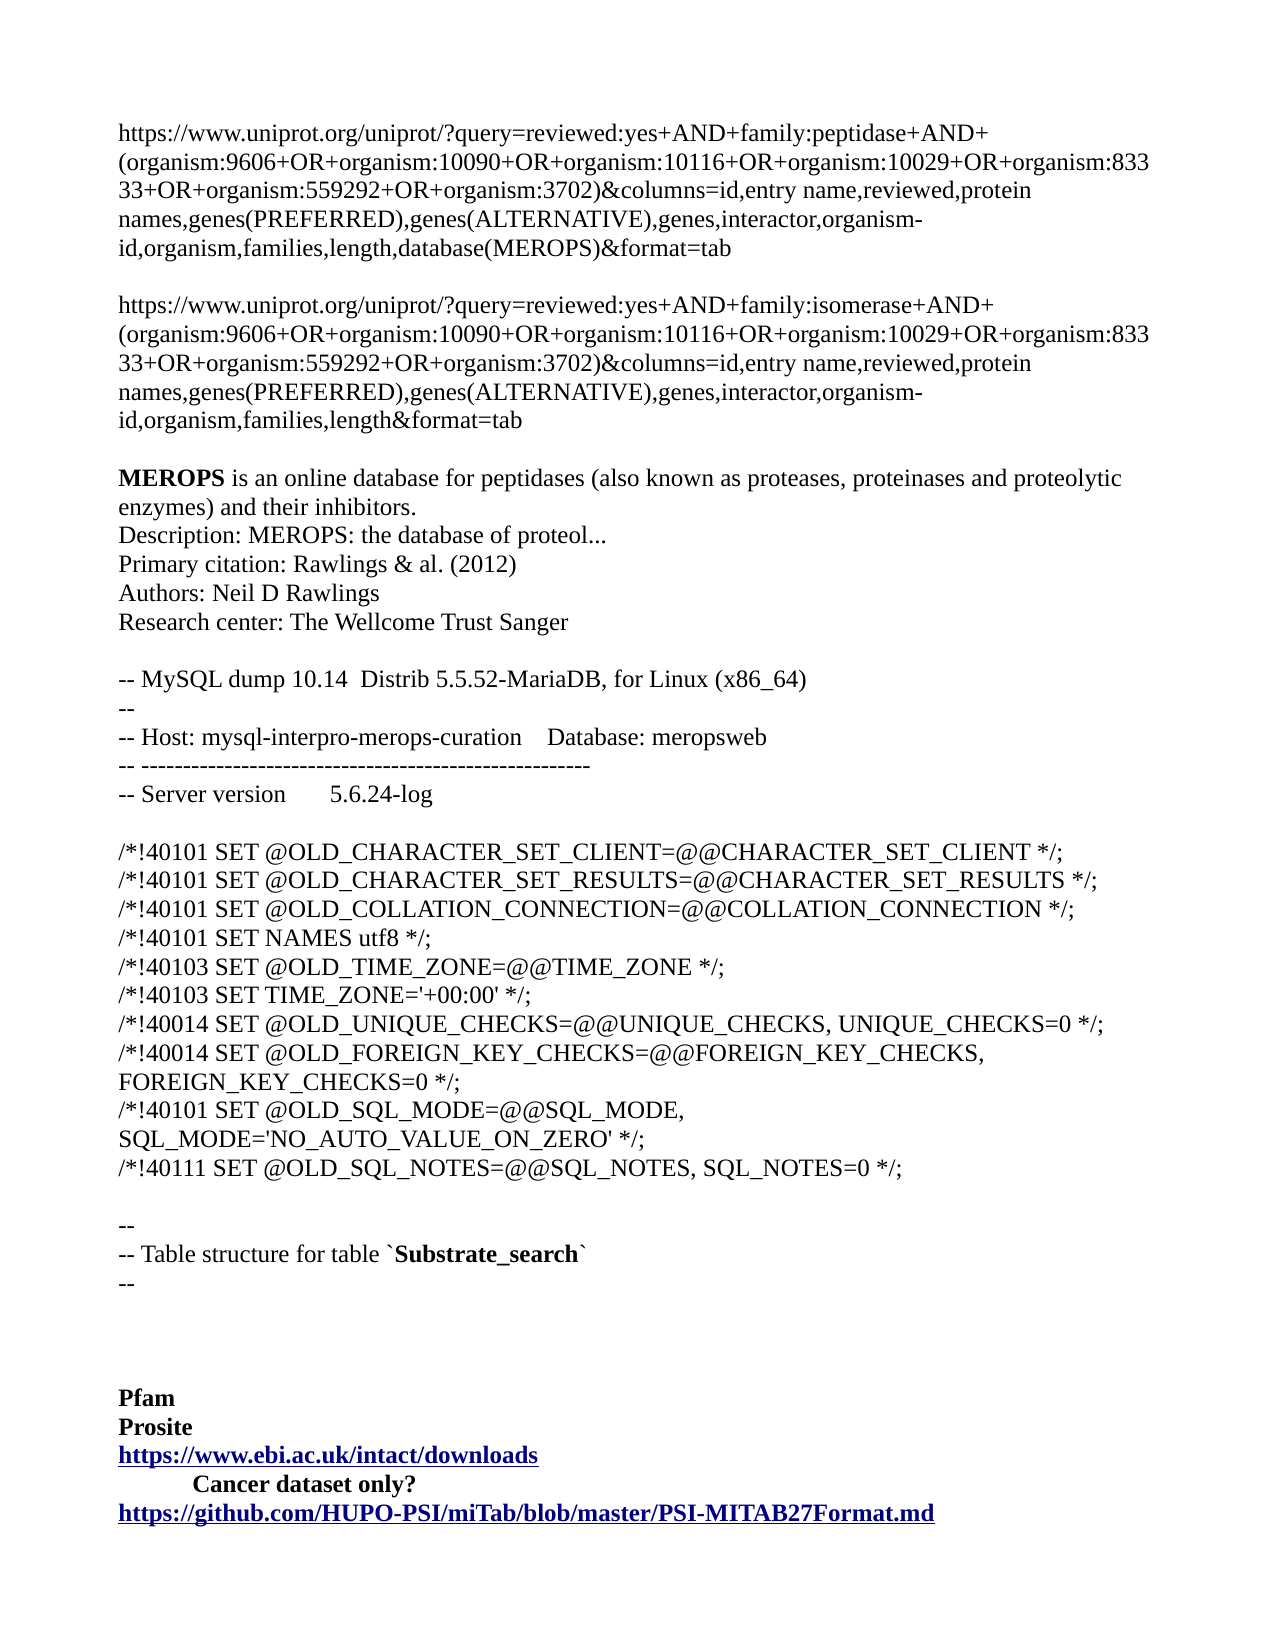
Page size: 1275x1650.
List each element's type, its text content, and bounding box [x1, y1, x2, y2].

text https://www.uniprot.org/uniprot/?query=reviewed:yes+AND+family:peptidase+AND+(organism:9606+OR+organism:10090+OR+organism:10116+OR+organism:10029+OR+organism:83333+OR+organism:559292+OR+organism:3702)&columns=id,entry name,reviewed,protein names,genes(PREFERRED),genes(ALTERNATIVE),genes,interactor,organism-id,organism,families,length,database(MEROPS)&format=tab [118, 118, 1157, 262]
text Primary citation: Rawlings & al. (2012) [118, 549, 1157, 578]
text /*!40101 SET @OLD_COLLATION_CONNECTION=@@COLLATION_CONNECTION */; [118, 894, 1157, 923]
text /*!40101 SET @OLD_CHARACTER_SET_RESULTS=@@CHARACTER_SET_RESULTS */; [118, 866, 1157, 894]
text Authors: Neil D Rawlings [118, 578, 1157, 607]
text Pfam [118, 1383, 1157, 1412]
text /*!40101 SET NAMES utf8 */; [118, 923, 1157, 952]
text /*!40103 SET TIME_ZONE='+00:00' */; [118, 981, 1157, 1009]
text -- Table structure for table `Substrate_search` [118, 1239, 1157, 1268]
text /*!40014 SET @OLD_UNIQUE_CHECKS=@@UNIQUE_CHECKS, UNIQUE_CHECKS=0 */; [118, 1009, 1157, 1038]
text -- [118, 1211, 1157, 1239]
text -- Server version 5.6.24-log [118, 779, 1157, 808]
text Prosite [118, 1412, 1157, 1441]
text https://www.ebi.ac.uk/intact/downloads [118, 1441, 1157, 1469]
text MEROPS is an online database for peptidases (also known as proteases, proteinases and proteolytic enzymes) and their inhibitors. [118, 463, 1157, 521]
text Cancer dataset only? [118, 1469, 1157, 1498]
text /*!40111 SET @OLD_SQL_NOTES=@@SQL_NOTES, SQL_NOTES=0 */; [118, 1153, 1157, 1182]
text Description: MEROPS: the database of proteol... [118, 521, 1157, 549]
text /*!40103 SET @OLD_TIME_ZONE=@@TIME_ZONE */; [118, 952, 1157, 981]
text https://github.com/HUPO-PSI/miTab/blob/master/PSI-MITAB27Format.md [118, 1498, 1157, 1527]
text /*!40101 SET @OLD_CHARACTER_SET_CLIENT=@@CHARACTER_SET_CLIENT */; [118, 837, 1157, 866]
text -- [118, 1268, 1157, 1297]
text -- [118, 693, 1157, 722]
text -- MySQL dump 10.14 Distrib 5.5.52-MariaDB, for Linux (x86_64) [118, 664, 1157, 693]
text https://www.uniprot.org/uniprot/?query=reviewed:yes+AND+family:isomerase+AND+(organism:9606+OR+organism:10090+OR+organism:10116+OR+organism:10029+OR+organism:83333+OR+organism:559292+OR+organism:3702)&columns=id,entry name,reviewed,protein names,genes(PREFERRED),genes(ALTERNATIVE),genes,interactor,organism-id,organism,families,length&format=tab [118, 291, 1157, 434]
text /*!40014 SET @OLD_FOREIGN_KEY_CHECKS=@@FOREIGN_KEY_CHECKS, FOREIGN_KEY_CHECKS=0 */; [118, 1038, 1157, 1096]
text Research center: The Wellcome Trust Sanger [118, 607, 1157, 636]
text /*!40101 SET @OLD_SQL_MODE=@@SQL_MODE, SQL_MODE='NO_AUTO_VALUE_ON_ZERO' */; [118, 1096, 1157, 1153]
text -- Host: mysql-interpro-merops-curation Database: meropsweb [118, 722, 1157, 751]
text -- ------------------------------------------------------ [118, 751, 1157, 779]
